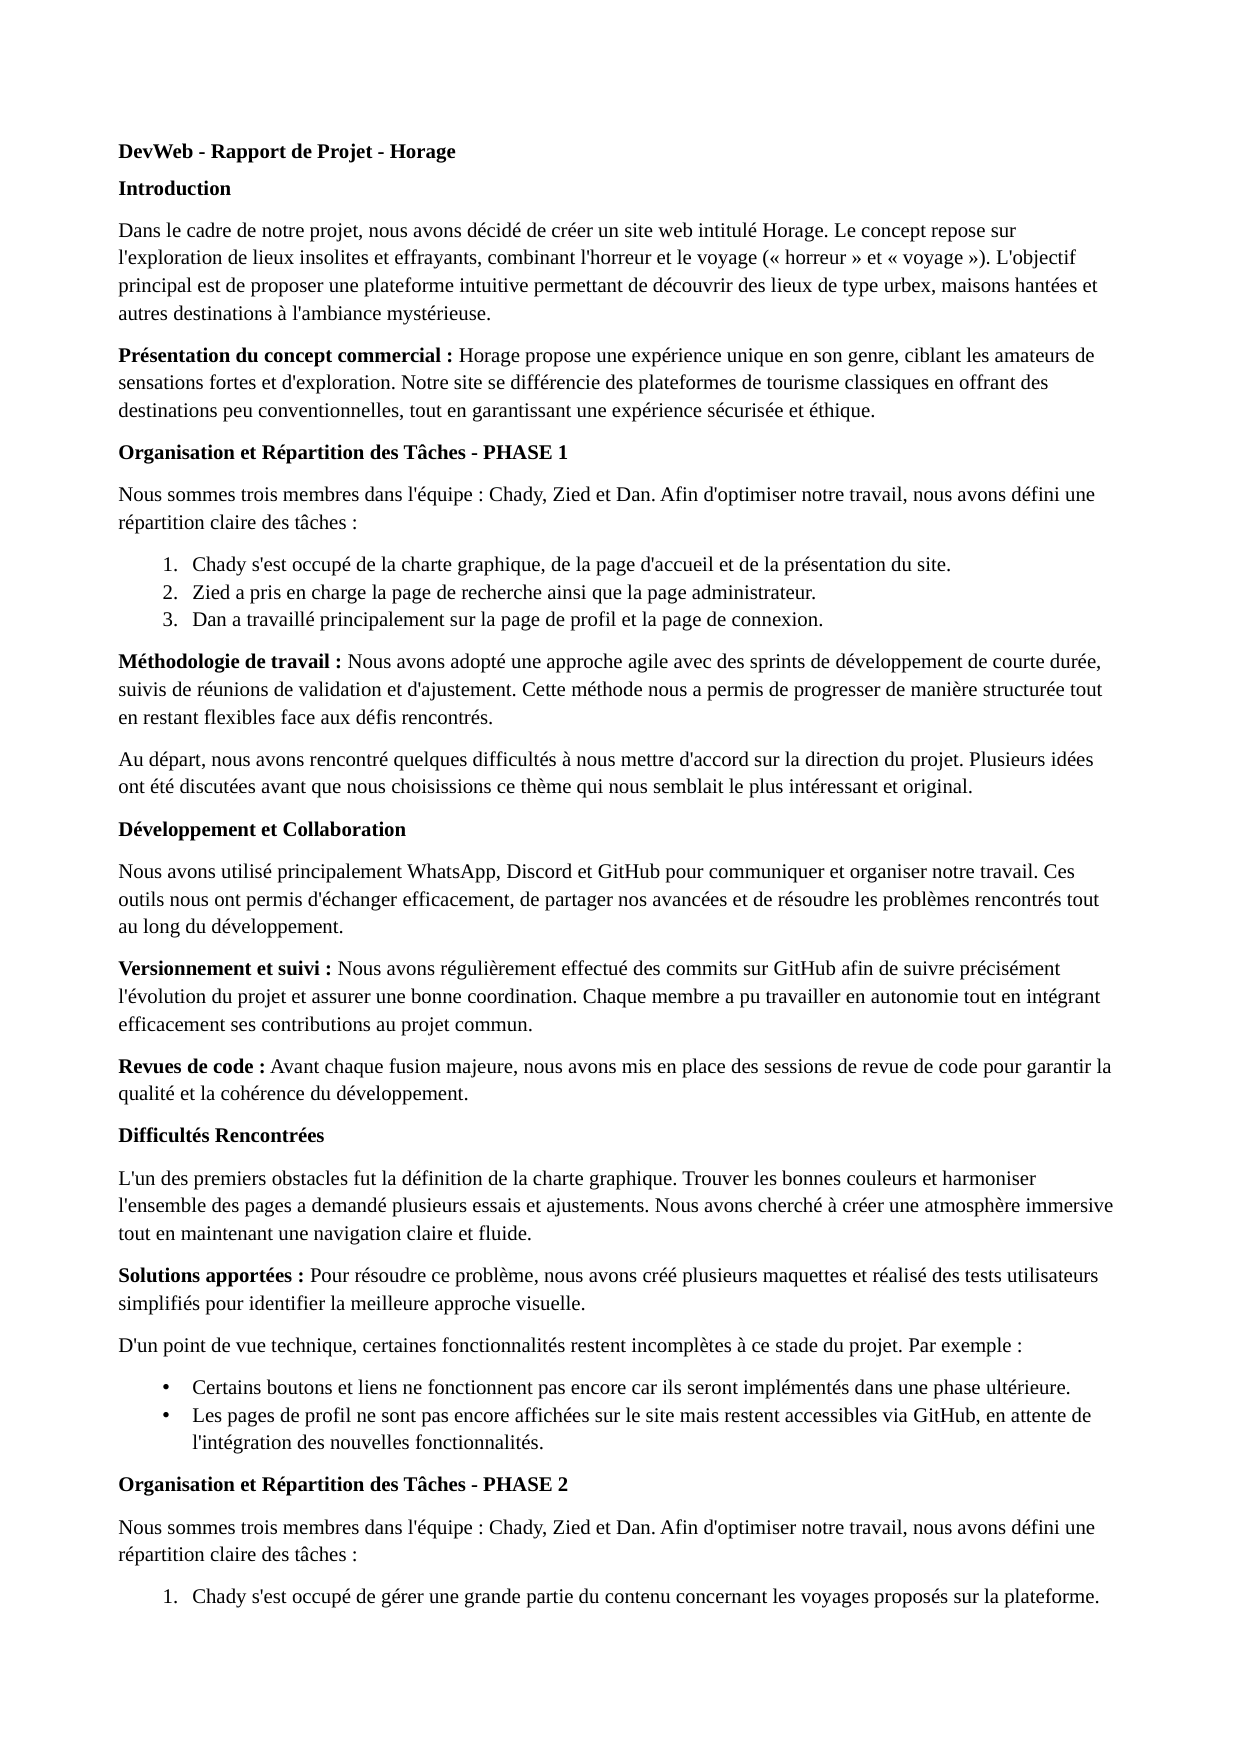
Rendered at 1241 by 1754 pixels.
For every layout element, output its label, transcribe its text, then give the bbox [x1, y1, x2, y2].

text Au départ, nous avons rencontré quelques difficultés à nous mettre d'accord sur la direction du projet. Plusieurs idées ont été discutées avant que nous choisissions ce thème qui nous semblait le plus intéressant et original. [118, 747, 1122, 798]
text L'un des premiers obstacles fut la définition de la charte graphique. Trouver les bonnes couleurs et harmoniser l'ensemble des pages a demandé plusieurs essais et ajustements. Nous avons cherché à créer une atmosphère immersive tout en maintenant une navigation claire et fluide. [118, 1166, 1122, 1245]
subtitle Organisation et Répartition des Tâches - PHASE 2 [118, 1472, 1122, 1496]
text Nous sommes trois membres dans l'équipe : Chady, Zied et Dan. Afin d'optimiser notre travail, nous avons défini une répartition claire des tâches : [118, 1514, 1122, 1566]
text Revues de code : Avant chaque fusion majeure, nous avons mis en place des sessions de revue de code pour garantir la qualité et la cohérence du développement. [118, 1054, 1122, 1105]
list Dan a travaillé principalement sur la page de profil et la page de connexion. [162, 607, 1122, 631]
text Versionnement et suivi : Nous avons régulièrement effectué des commits sur GitHub afin de suivre précisément l'évolution du projet et assurer une bonne coordination. Chaque membre a pu travailler en autonomie tout en intégrant efficacement ses contributions au projet commun. [118, 956, 1122, 1036]
text D'un point de vue technique, certaines fonctionnalités restent incomplètes à ce stade du projet. Par exemple : [118, 1333, 1122, 1357]
list Zied a pris en charge la page de recherche ainsi que la page administrateur. [162, 580, 1122, 604]
subtitle Difficultés Rencontrées [118, 1123, 1122, 1147]
text Nous sommes trois membres dans l'équipe : Chady, Zied et Dan. Afin d'optimiser notre travail, nous avons défini une répartition claire des tâches : [118, 482, 1122, 534]
text Présentation du concept commercial : Horage propose une expérience unique en son genre, ciblant les amateurs de sensations fortes et d'exploration. Notre site se différencie des plateformes de tourisme classiques en offrant des destinations peu conventionnelles, tout en garantissant une expérience sécurisée et éthique. [118, 343, 1122, 422]
subtitle Développement et Collaboration [118, 817, 1122, 841]
text Nous avons utilisé principalement WhatsApp, Discord et GitHub pour communiquer et organiser notre travail. Ces outils nous ont permis d'échanger efficacement, de partager nos avancées et de résoudre les problèmes rencontrés tout au long du développement. [118, 859, 1122, 938]
subtitle Organisation et Répartition des Tâches - PHASE 1 [118, 440, 1122, 464]
subtitle Introduction [118, 176, 1122, 199]
text Dans le cadre de notre projet, nous avons décidé de créer un site web intitulé Horage. Le concept repose sur l'exploration de lieux insolites et effrayants, combinant l'horreur et le voyage (« horreur » et « voyage »). L'objectif principal est de proposer une plateforme intuitive permettant de découvrir des lieux de type urbex, maisons hantées et autres destinations à l'ambiance mystérieuse. [118, 218, 1122, 324]
subtitle DevWeb - Rapport de Projet - Horage [118, 139, 1122, 163]
text Méthodologie de travail : Nous avons adopté une approche agile avec des sprints de développement de courte durée, suivis de réunions de validation et d'ajustement. Cette méthode nous a permis de progresser de manière structurée tout en restant flexibles face aux défis rencontrés. [118, 649, 1122, 729]
text Solutions apportées : Pour résoudre ce problème, nous avons créé plusieurs maquettes et réalisé des tests utilisateurs simplifiés pour identifier la meilleure approche visuelle. [118, 1263, 1122, 1315]
list Certains boutons et liens ne fonctionnent pas encore car ils seront implémentés dans une phase ultérieure. [162, 1375, 1122, 1399]
list Chady s'est occupé de gérer une grande partie du contenu concernant les voyages proposés sur la plateforme. [162, 1584, 1122, 1608]
list Chady s'est occupé de la charte graphique, de la page d'accueil et de la présentation du site. [162, 552, 1122, 576]
list Les pages de profil ne sont pas encore affichées sur le site mais restent accessibles via GitHub, en attente de l'intégration des nouvelles fonctionnalités. [162, 1403, 1122, 1454]
